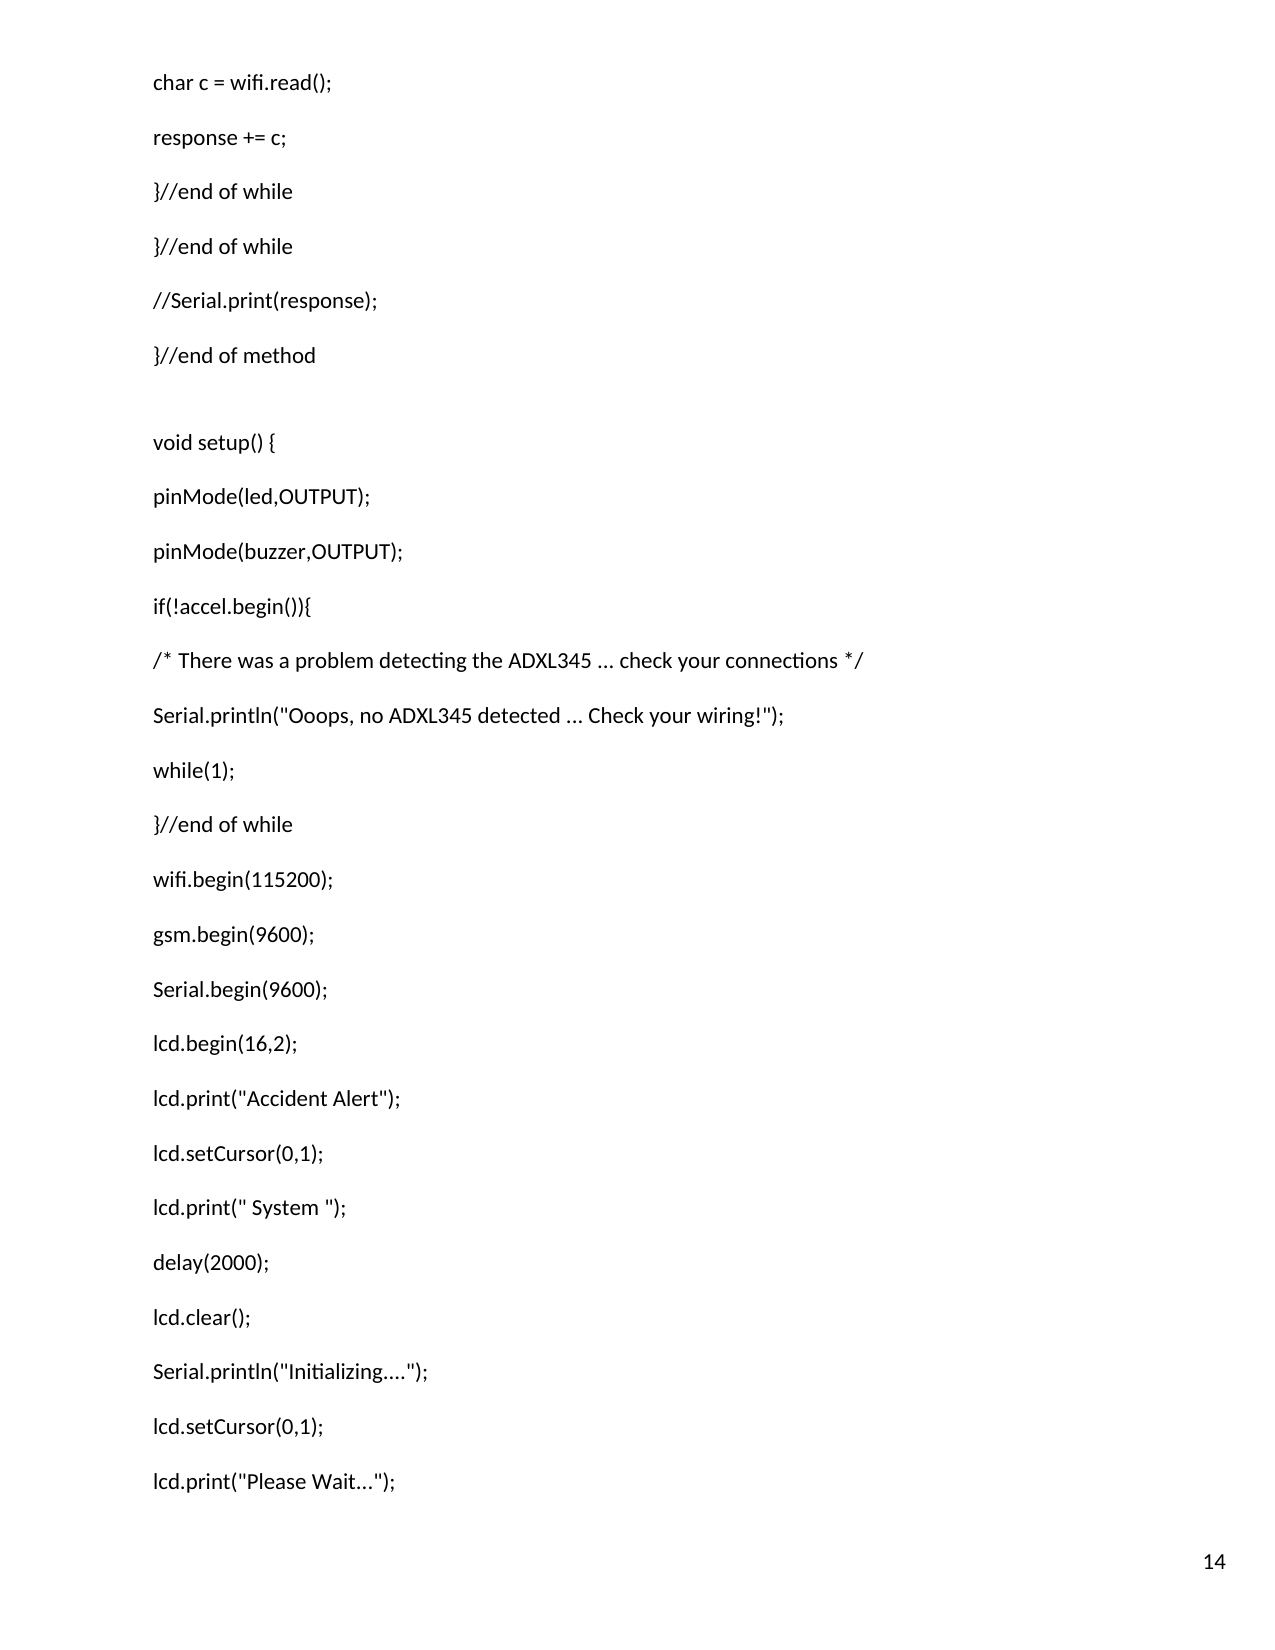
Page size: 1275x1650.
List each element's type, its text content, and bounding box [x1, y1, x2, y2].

table_header void setup() { [150, 425, 331, 479]
table_header /* There was a problem detecting the ADXL345 ... check your connections */ [150, 644, 1059, 698]
table_header lcd.clear(); [150, 1300, 291, 1354]
table_header }//end of while [150, 229, 340, 284]
table_header }//end of method [150, 339, 370, 393]
table_header Serial.println("Initializing...."); [150, 1355, 511, 1409]
table_header lcd.print("Accident Alert"); [150, 1081, 474, 1136]
table_header lcd.setCursor(0,1); [150, 1409, 383, 1464]
table_header Serial.println("Ooops, no ADXL345 detected ... Check your wiring!"); [150, 698, 965, 753]
table_header Serial.begin(9600); [150, 972, 392, 1026]
table_header lcd.print("Please Wait..."); [150, 1464, 468, 1498]
table_header response += c; [150, 120, 347, 174]
table_header [150, 393, 168, 425]
table_header gsm.begin(9600); [150, 917, 376, 972]
table_header }//end of while [150, 808, 340, 862]
table_header //Serial.print(response); [150, 284, 442, 338]
table_header delay(2000); [150, 1245, 317, 1300]
table_header pinMode(buzzer,OUTPUT); [150, 534, 472, 589]
table_header if(!accel.begin()){ [150, 589, 375, 644]
table_header char c = wifi.read(); [150, 65, 399, 120]
table_header wifi.begin(115200); [150, 863, 396, 917]
table_header lcd.setCursor(0,1); [150, 1136, 383, 1191]
table_header lcd.print(" System "); [150, 1191, 412, 1245]
table_header lcd.begin(16,2); [150, 1026, 361, 1081]
table_header pinMode(led,OUTPUT); [150, 480, 430, 534]
table_header }//end of while [150, 174, 340, 229]
table_header while(1); [150, 753, 269, 808]
